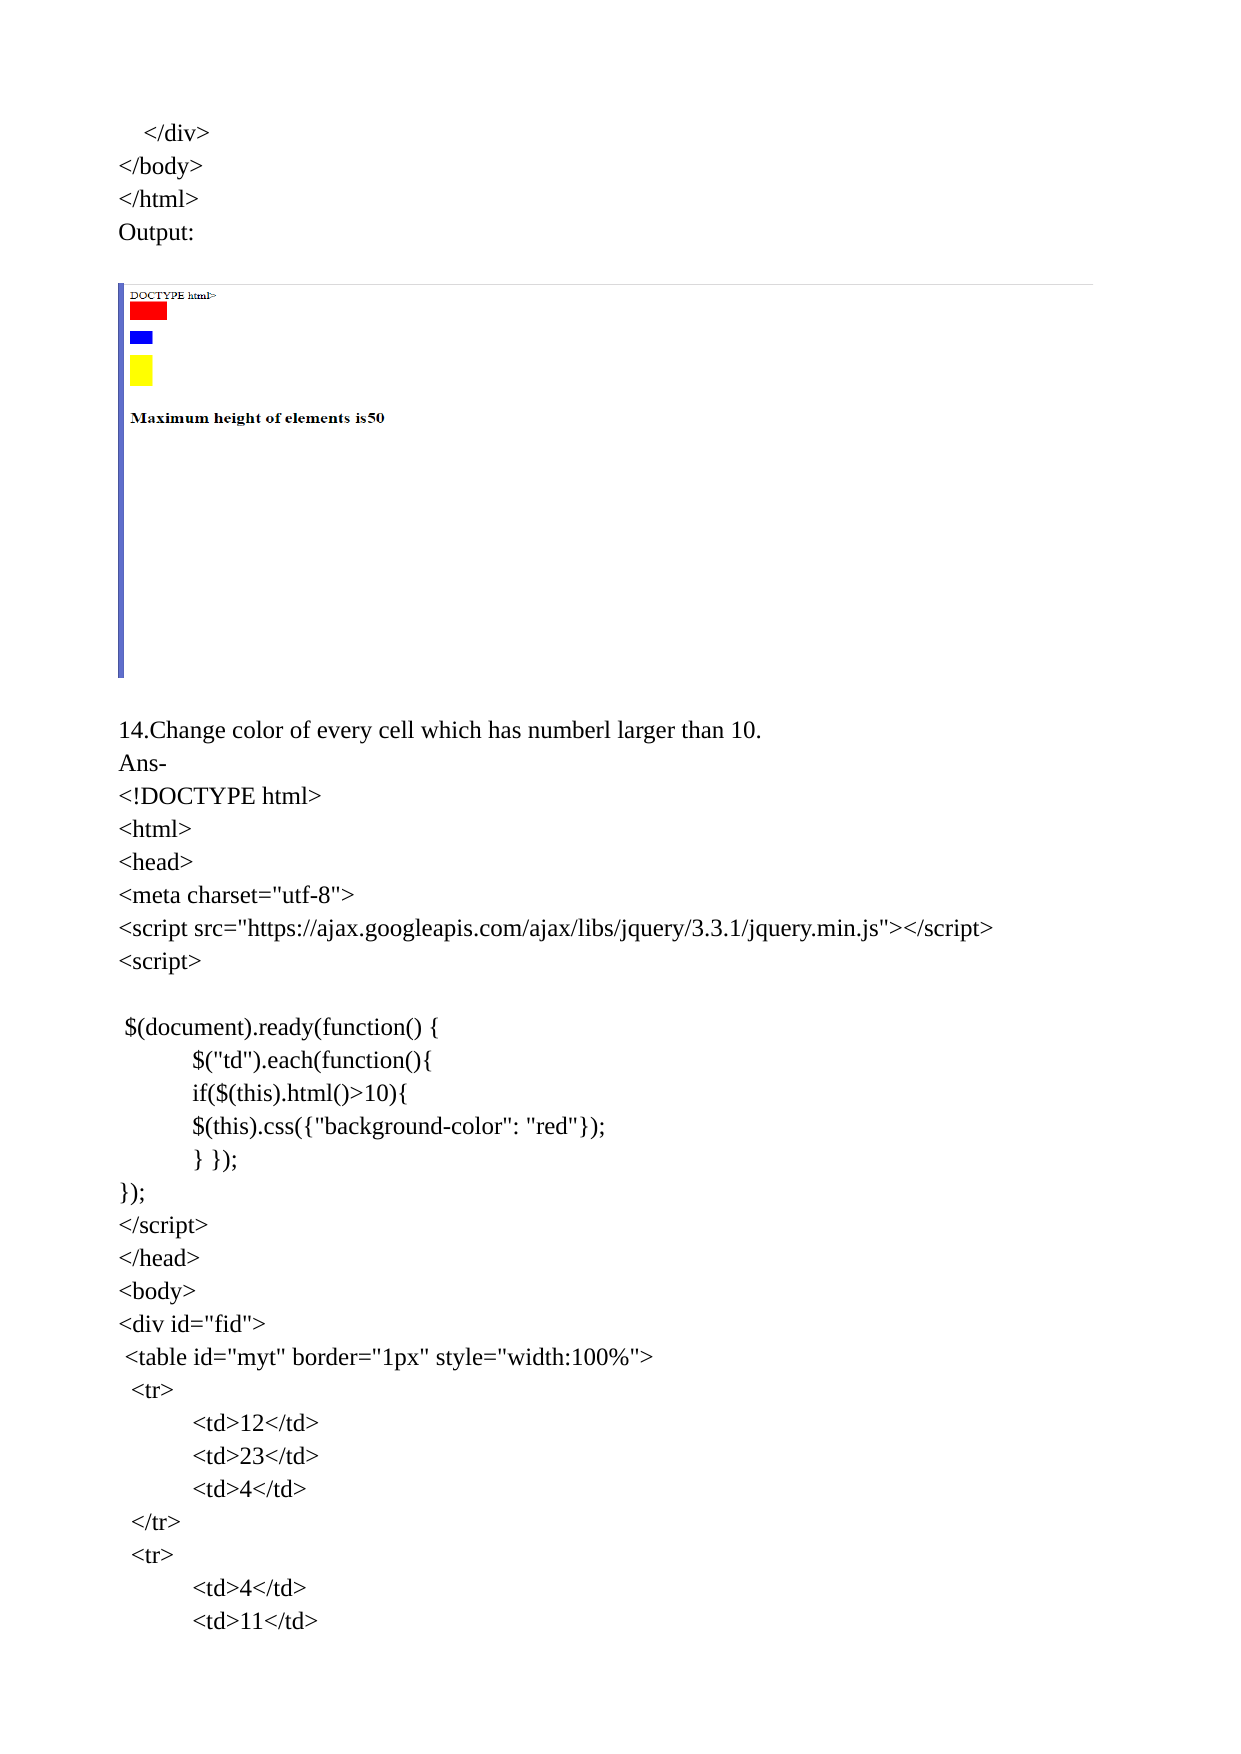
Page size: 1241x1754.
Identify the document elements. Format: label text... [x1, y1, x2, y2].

text </tr> [118, 1507, 1122, 1536]
text Output: [118, 217, 1122, 246]
text <script> [118, 946, 1122, 974]
text <td>4</td> [118, 1474, 1122, 1503]
text } }); [118, 1144, 1122, 1173]
text <td>23</td> [118, 1441, 1122, 1470]
text </body> [118, 151, 1122, 180]
text </script> [118, 1210, 1122, 1239]
text 14.Change color of every cell which has numberl larger than 10. [118, 715, 1122, 743]
text $("td").each(function(){ [118, 1045, 1122, 1074]
text }); [118, 1177, 1122, 1206]
text if($(this).html()>10){ [118, 1078, 1122, 1107]
text <div id="fid"> [118, 1309, 1122, 1338]
text <tr> [118, 1540, 1122, 1569]
text </head> [118, 1243, 1122, 1272]
text <html> [118, 814, 1122, 842]
picture [118, 283, 1094, 678]
text <td>12</td> [118, 1408, 1122, 1437]
text $(this).css({"background-color": "red"}); [118, 1111, 1122, 1140]
text <td>4</td> [118, 1573, 1122, 1602]
text Ans- [118, 748, 1122, 776]
text <td>11</td> [118, 1606, 1122, 1635]
text <meta charset="utf-8"> [118, 880, 1122, 908]
text <script src="https://ajax.googleapis.com/ajax/libs/jquery/3.3.1/jquery.min.js"></script> [118, 913, 1122, 942]
text <tr> [118, 1375, 1122, 1404]
text <head> [118, 847, 1122, 876]
text </div> [118, 118, 1122, 147]
text $(document).ready(function() { [118, 1012, 1122, 1041]
text <!DOCTYPE html> [118, 781, 1122, 809]
text <body> [118, 1276, 1122, 1305]
text </html> [118, 184, 1122, 213]
text <table id="myt" border="1px" style="width:100%"> [118, 1342, 1122, 1371]
